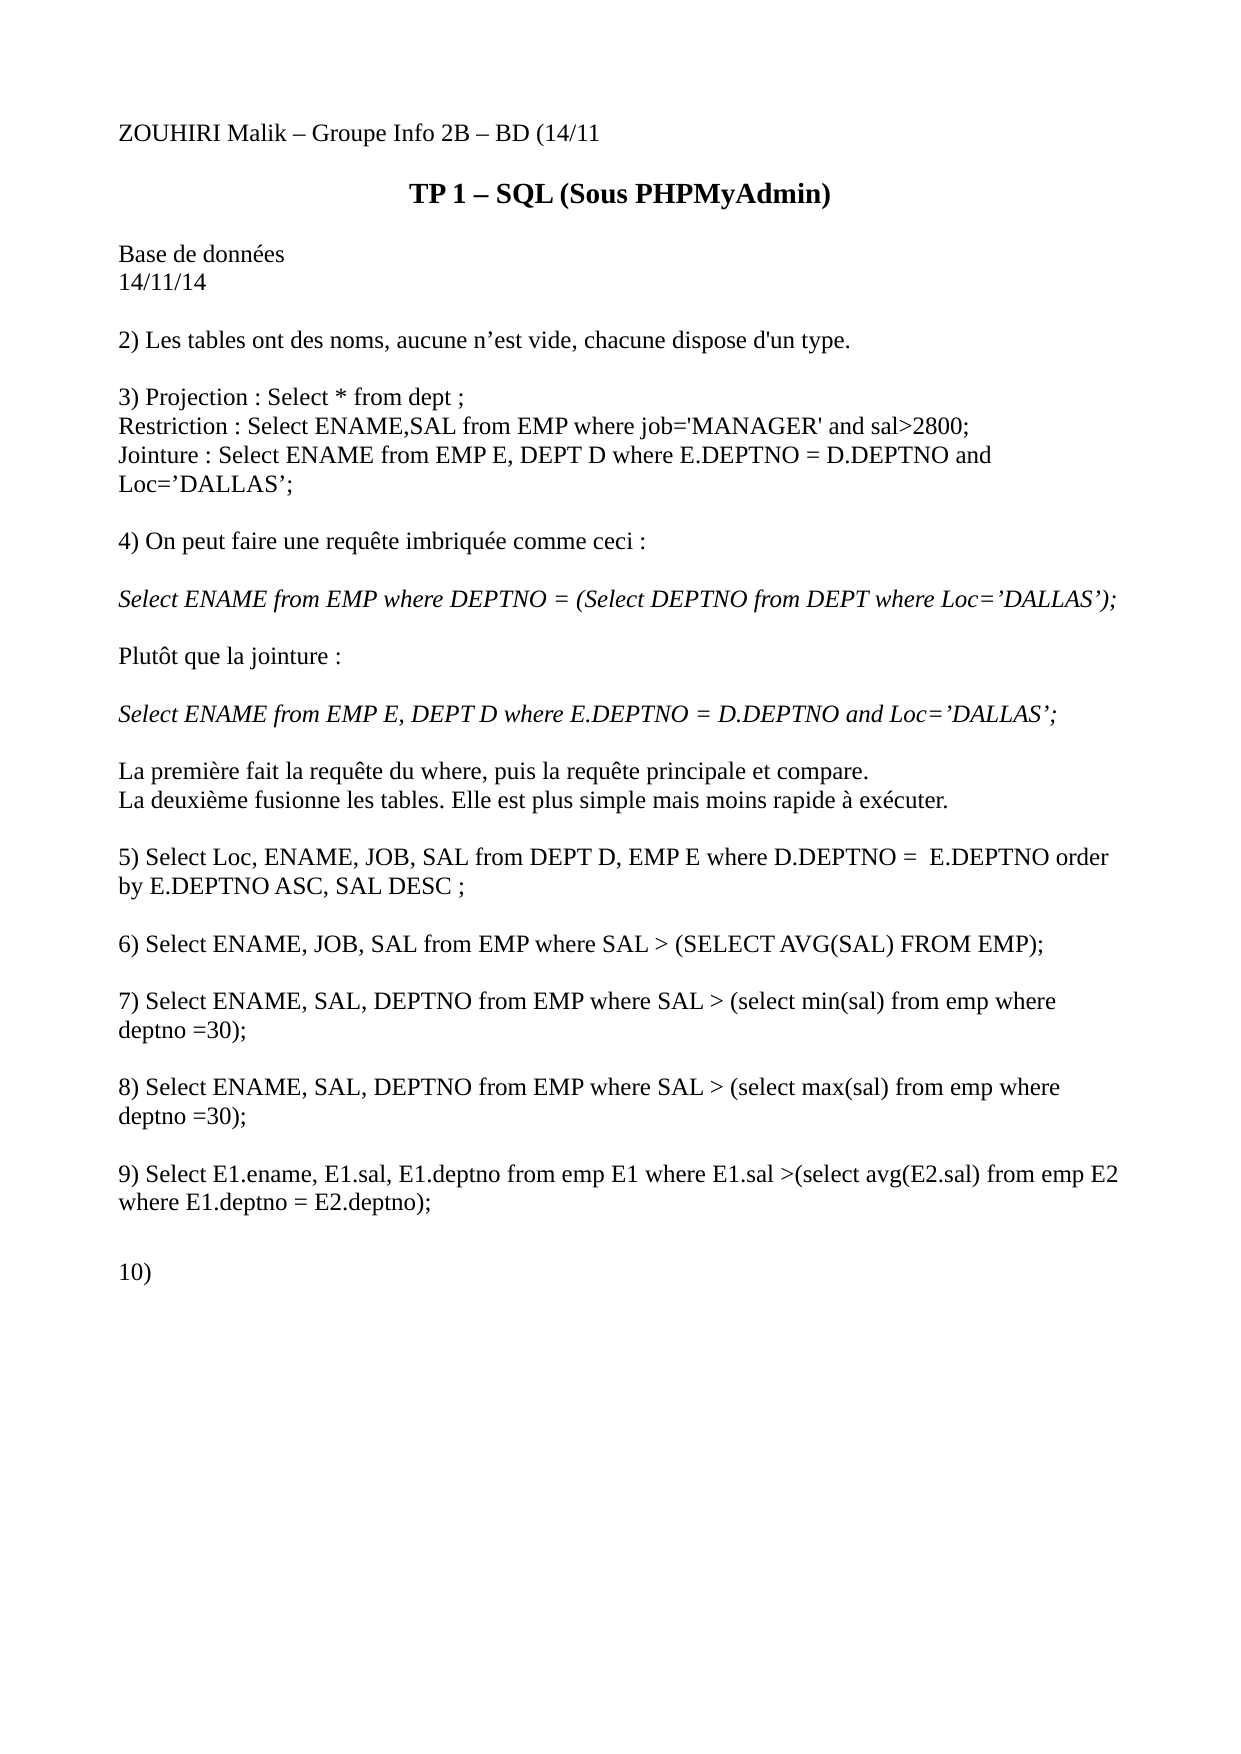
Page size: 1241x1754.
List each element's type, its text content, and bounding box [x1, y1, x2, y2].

text 6) Select ENAME, JOB, SAL from EMP where SAL > (SELECT AVG(SAL) FROM EMP); [118, 929, 1122, 957]
text La deuxième fusionne les tables. Elle est plus simple mais moins rapide à exécuter. [118, 785, 1122, 814]
text 2) Les tables ont des noms, aucune n’est vide, chacune dispose d'un type. [118, 325, 1122, 354]
text 5) Select Loc, ENAME, JOB, SAL from DEPT D, EMP E where D.DEPTNO = E.DEPTNO order by E.DEPTNO ASC, SAL DESC ; [118, 842, 1122, 900]
text 4) On peut faire une requête imbriquée comme ceci : [118, 526, 1122, 555]
text 14/11/14 [118, 267, 1122, 296]
text 9) Select E1.ename, E1.sal, E1.deptno from emp E1 where E1.sal >(select avg(E2.sal) from emp E2 where E1.deptno = E2.deptno); [118, 1159, 1122, 1216]
text 7) Select ENAME, SAL, DEPTNO from EMP where SAL > (select min(sal) from emp where deptno =30); [118, 986, 1122, 1044]
text La première fait la requête du where, puis la requête principale et compare. [118, 756, 1122, 785]
text Select ENAME from EMP E, DEPT D where E.DEPTNO = D.DEPTNO and Loc=’DALLAS’; [118, 699, 1122, 727]
text Jointure : Select ENAME from EMP E, DEPT D where E.DEPTNO = D.DEPTNO and Loc=’DALLAS’; [118, 440, 1122, 497]
text Restriction : Select ENAME,SAL from EMP where job='MANAGER' and sal>2800; [118, 411, 1122, 440]
text Base de données [118, 239, 1122, 267]
text 8) Select ENAME, SAL, DEPTNO from EMP where SAL > (select max(sal) from emp where deptno =30); [118, 1072, 1122, 1130]
text 3) Projection : Select * from dept ; [118, 382, 1122, 411]
text 10) [118, 1257, 1122, 1286]
text TP 1 – SQL (Sous PHPMyAdmin) [118, 176, 1122, 210]
text Plutôt que la jointure : [118, 641, 1122, 670]
text Select ENAME from EMP where DEPTNO = (Select DEPTNO from DEPT where Loc=’DALLAS’); [118, 584, 1122, 612]
